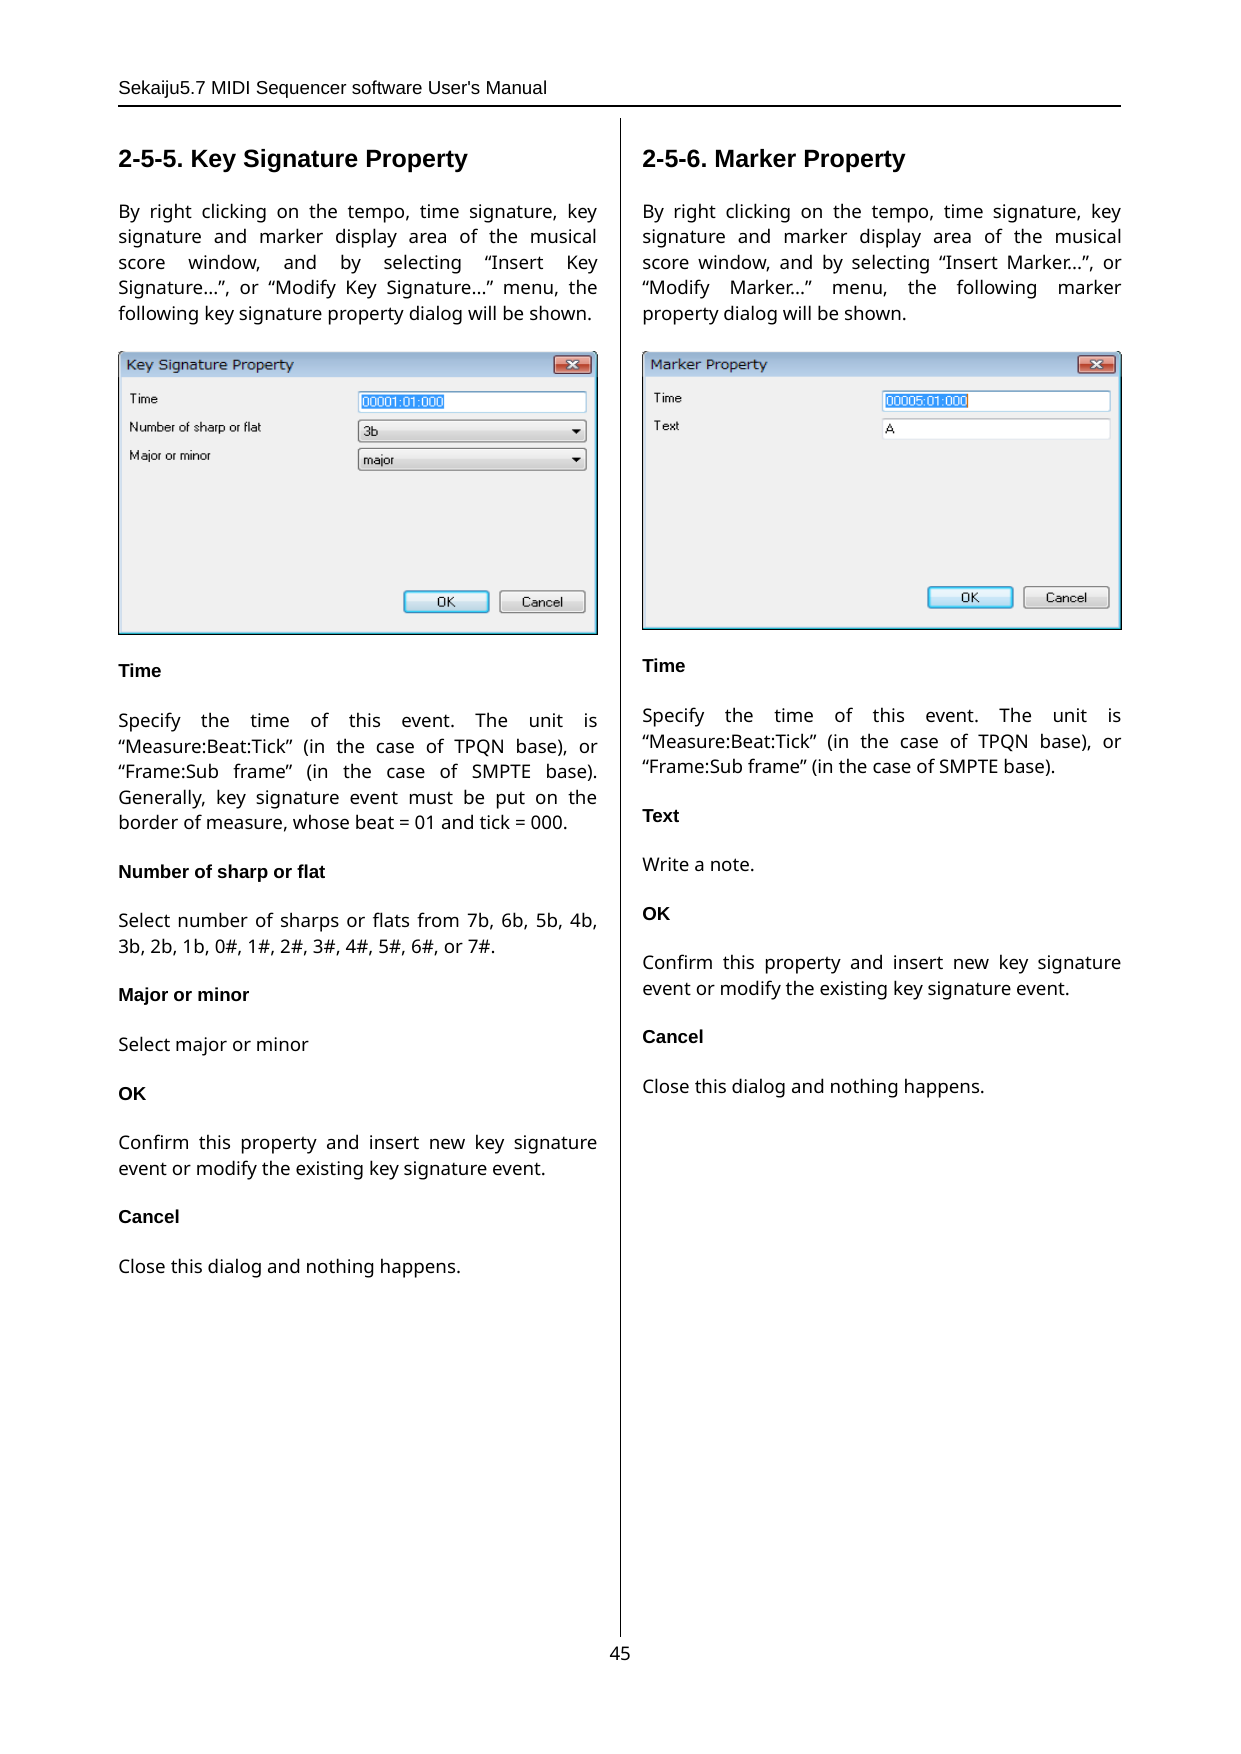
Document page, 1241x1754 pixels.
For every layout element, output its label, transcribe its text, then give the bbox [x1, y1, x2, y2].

text Major or minor [118, 984, 598, 1006]
text Write a note. [642, 852, 1122, 877]
text Time [642, 655, 1122, 677]
text Select major or minor [118, 1031, 598, 1057]
text Close this dialog and nothing happens. [642, 1073, 1122, 1099]
text Confirm this property and insert new key signature event or modify the existing key signature event. [118, 1129, 598, 1180]
text By right clicking on the tempo, time signature, key signature and marker display area of the musical score window, and by selecting “Insert Key Signature...”, or “Modify Key Signature...” menu, the following key signature property dialog will be shown. [118, 198, 598, 326]
text Select number of sharps or flats from 7b, 6b, 5b, 4b, 3b, 2b, 1b, 0#, 1#, 2#, 3#, 4#, 5#, 6#, or 7#. [118, 908, 598, 959]
picture [642, 351, 1122, 630]
text Number of sharp or flat [118, 861, 598, 882]
text OK [118, 1082, 598, 1104]
picture [118, 351, 598, 635]
text Cancel [118, 1206, 598, 1227]
text Specify the time of this event. The unit is “Measure:Beat:Tick” (in the case of TPQN base), or “Frame:Sub frame” (in the case of SMPTE base). [642, 702, 1122, 779]
text Close this dialog and nothing happens. [118, 1253, 598, 1278]
text Cancel [642, 1026, 1122, 1048]
text Confirm this property and insert new key signature event or modify the existing key signature event. [642, 950, 1122, 1001]
subtitle 2-5-6. Marker Property [642, 144, 1122, 172]
text By right clicking on the tempo, time signature, key signature and marker display area of the musical score window, and by selecting “Insert Marker...”, or “Modify Marker...” menu, the following marker property dialog will be shown. [642, 198, 1122, 326]
subtitle 2-5-5. Key Signature Property [118, 144, 598, 172]
text Specify the time of this event. The unit is “Measure:Beat:Tick” (in the case of TPQN base), or “Frame:Sub frame” (in the case of SMPTE base). Generally, key signature event must be put on the border of measure, whose beat = 01 and tick = 000. [118, 707, 598, 835]
text Time [118, 660, 598, 682]
text Text [642, 804, 1122, 826]
text OK [642, 903, 1122, 924]
